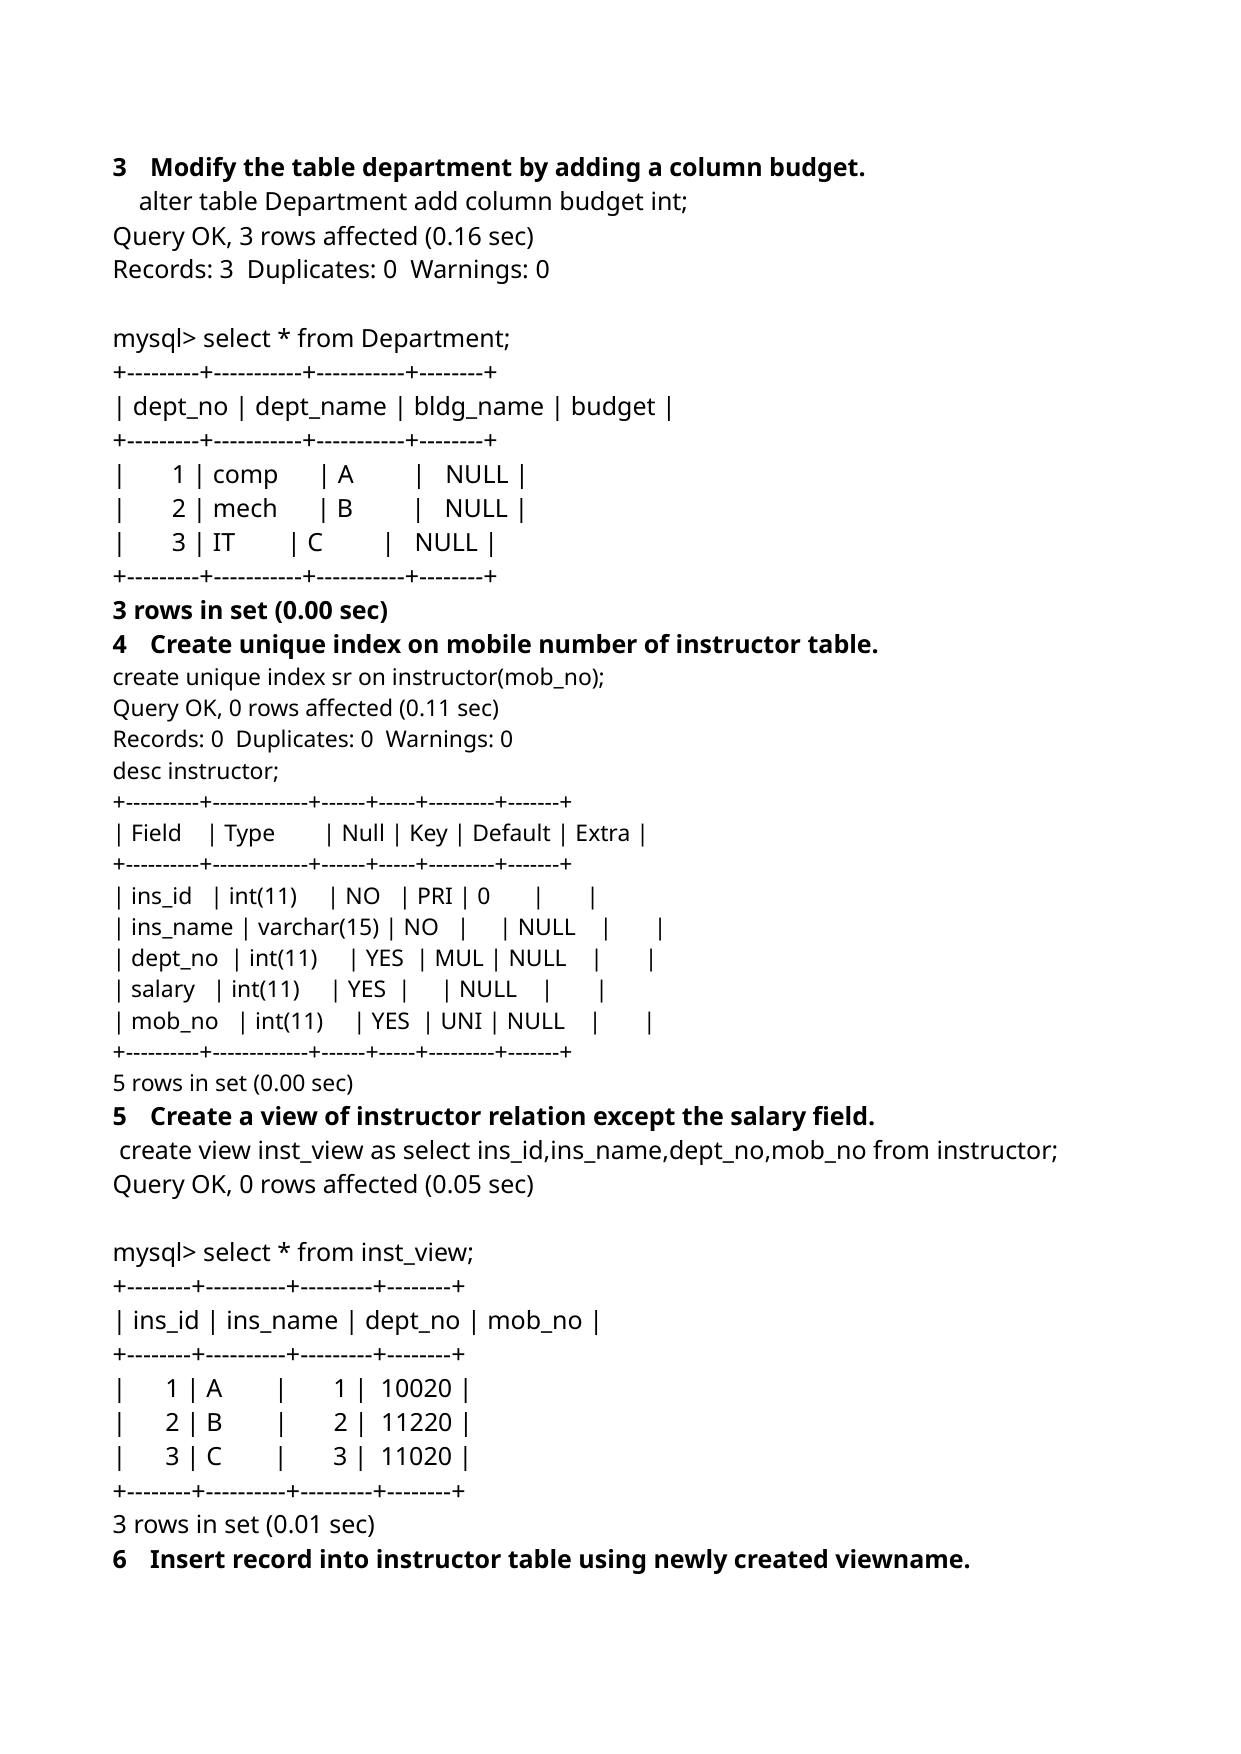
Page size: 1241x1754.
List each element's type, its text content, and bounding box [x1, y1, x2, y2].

list | 1 | A | 1 | 10020 | [112, 1371, 1090, 1405]
list Query OK, 0 rows affected (0.05 sec) [112, 1167, 1090, 1201]
list 3 rows in set (0.01 sec) [112, 1507, 1090, 1541]
list | dept_no | int(11) | YES | MUL | NULL | | [112, 942, 1090, 973]
list +--------+----------+---------+--------+ [112, 1337, 1090, 1371]
list 3 rows in set (0.00 sec) [112, 593, 1090, 627]
list mysql> select * from Department; [112, 320, 1090, 354]
list | 2 | mech | B | NULL | [112, 491, 1090, 525]
list Query OK, 0 rows affected (0.11 sec) [112, 692, 1090, 723]
list create unique index sr on instructor(mob_no); [112, 661, 1090, 692]
list +--------+----------+---------+--------+ [112, 1473, 1090, 1507]
list Modify the table department by adding a column budget. [112, 150, 1090, 184]
list Insert record into instructor table using newly created viewname. [112, 1541, 1090, 1575]
list +----------+-------------+------+-----+---------+-------+ [112, 786, 1090, 817]
list | mob_no | int(11) | YES | UNI | NULL | | [112, 1005, 1090, 1036]
list | ins_id | ins_name | dept_no | mob_no | [112, 1303, 1090, 1337]
list | ins_name | varchar(15) | NO | | NULL | | [112, 911, 1090, 942]
list Create a view of instructor relation except the salary field. [112, 1098, 1090, 1132]
list | 1 | comp | A | NULL | [112, 457, 1090, 491]
list Query OK, 3 rows affected (0.16 sec) [112, 218, 1090, 252]
list Create unique index on mobile number of instructor table. [112, 627, 1090, 661]
list Records: 0 Duplicates: 0 Warnings: 0 [112, 723, 1090, 755]
list +----------+-------------+------+-----+---------+-------+ [112, 848, 1090, 880]
list alter table Department add column budget int; [112, 184, 1090, 218]
list create view inst_view as select ins_id,ins_name,dept_no,mob_no from instructor; [112, 1132, 1090, 1167]
list +---------+-----------+-----------+--------+ [112, 354, 1090, 388]
list | dept_no | dept_name | bldg_name | budget | [112, 388, 1090, 422]
list desc instructor; [112, 755, 1090, 786]
list Records: 3 Duplicates: 0 Warnings: 0 [112, 252, 1090, 286]
list | salary | int(11) | YES | | NULL | | [112, 973, 1090, 1005]
list +---------+-----------+-----------+--------+ [112, 422, 1090, 457]
list | 3 | IT | C | NULL | [112, 525, 1090, 559]
list +----------+-------------+------+-----+---------+-------+ [112, 1036, 1090, 1067]
list | Field | Type | Null | Key | Default | Extra | [112, 817, 1090, 848]
list | 3 | C | 3 | 11020 | [112, 1439, 1090, 1473]
list | 2 | B | 2 | 11220 | [112, 1405, 1090, 1439]
list +--------+----------+---------+--------+ [112, 1269, 1090, 1303]
list | ins_id | int(11) | NO | PRI | 0 | | [112, 880, 1090, 911]
list 5 rows in set (0.00 sec) [112, 1067, 1090, 1098]
list mysql> select * from inst_view; [112, 1235, 1090, 1269]
list +---------+-----------+-----------+--------+ [112, 559, 1090, 593]
